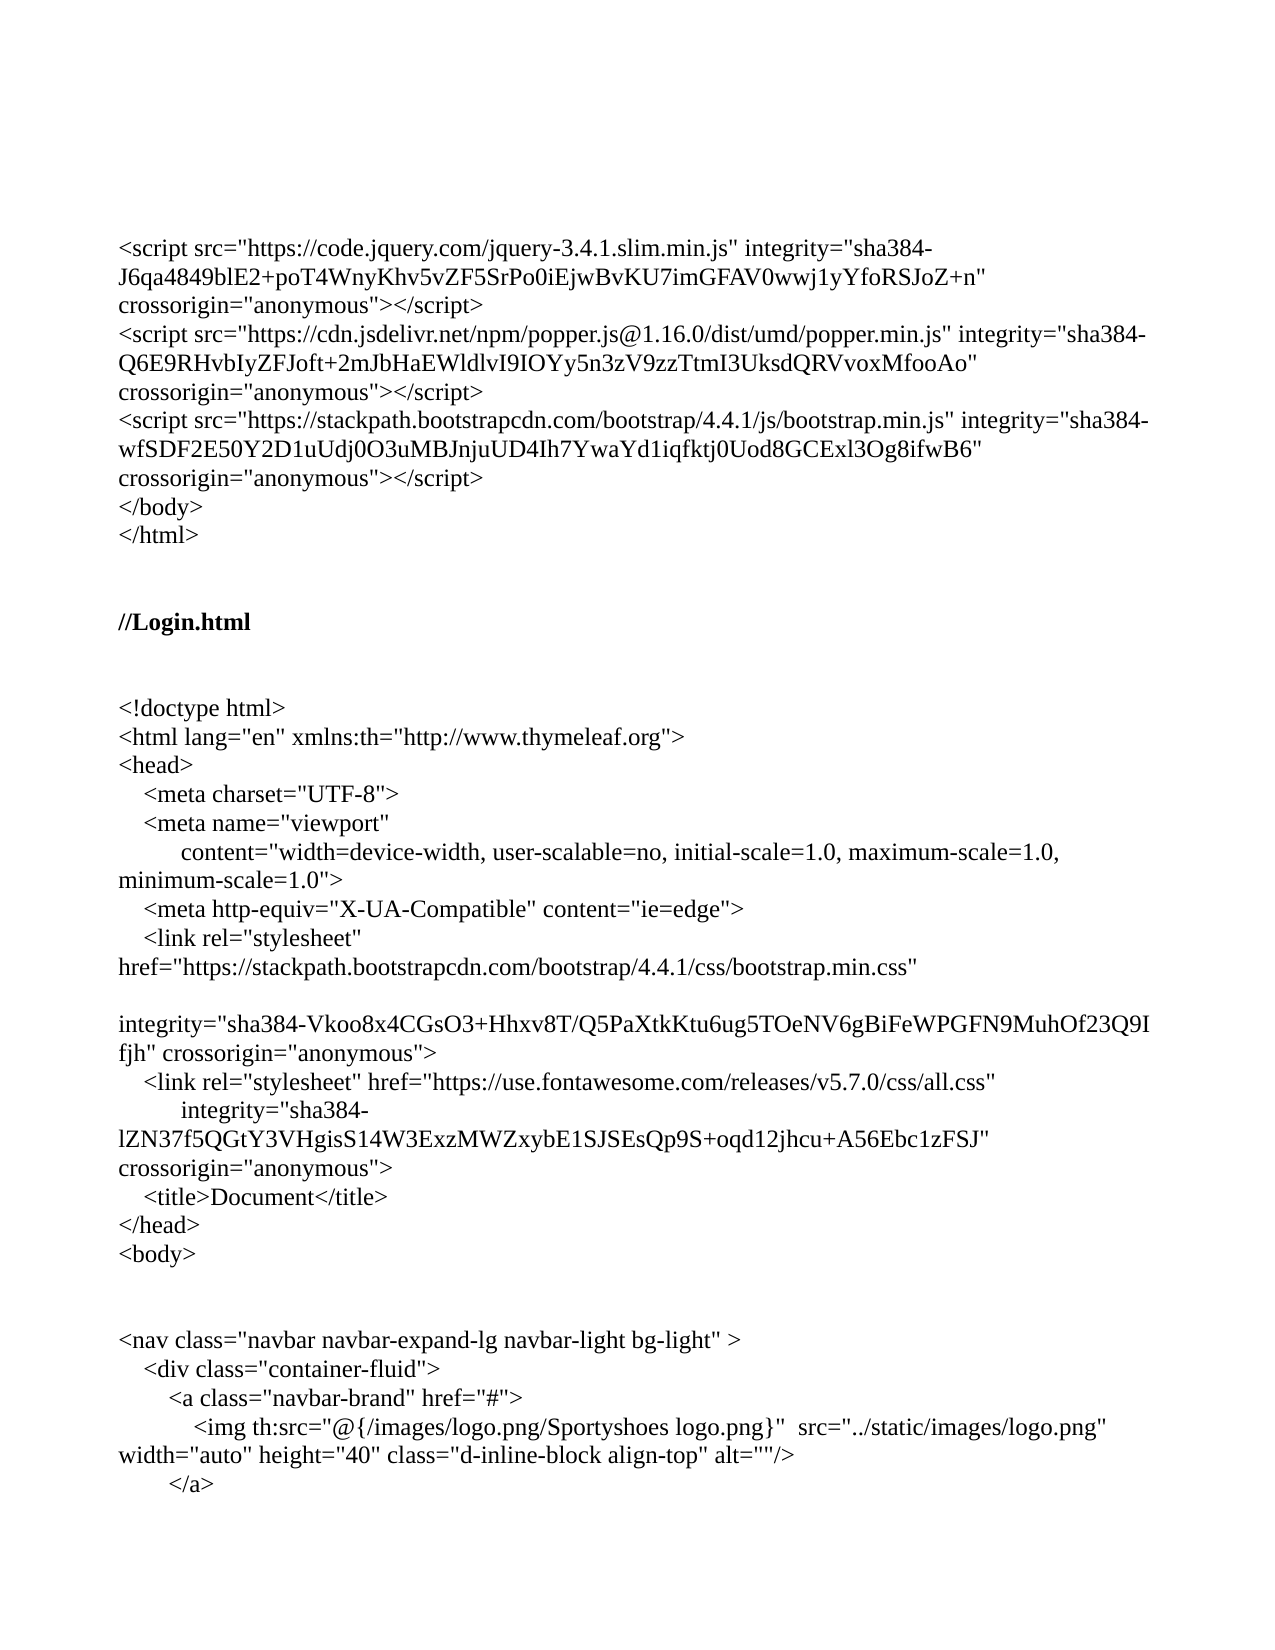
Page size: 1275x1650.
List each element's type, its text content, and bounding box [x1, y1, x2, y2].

text <nav class="navbar navbar-expand-lg navbar-light bg-light" > [118, 1326, 1157, 1354]
text <head> [118, 751, 1157, 779]
text //Login.html [118, 607, 1157, 636]
text <a class="navbar-brand" href="#"> [118, 1383, 1157, 1412]
text </head> [118, 1211, 1157, 1239]
text <script src="https://cdn.jsdelivr.net/npm/popper.js@1.16.0/dist/umd/popper.min.js" integrity="sha384-Q6E9RHvbIyZFJoft+2mJbHaEWldlvI9IOYy5n3zV9zzTtmI3UksdQRVvoxMfooAo" crossorigin="anonymous"></script> [118, 319, 1157, 406]
text integrity="sha384-lZN37f5QGtY3VHgisS14W3ExzMWZxybE1SJSEsQp9S+oqd12jhcu+A56Ebc1zFSJ" crossorigin="anonymous"> [118, 1096, 1157, 1182]
text <link rel="stylesheet" href="https://stackpath.bootstrapcdn.com/bootstrap/4.4.1/css/bootstrap.min.css" [118, 923, 1157, 981]
text <script src="https://code.jquery.com/jquery-3.4.1.slim.min.js" integrity="sha384-J6qa4849blE2+poT4WnyKhv5vZF5SrPo0iEjwBvKU7imGFAV0wwj1yYfoRSJoZ+n" crossorigin="anonymous"></script> [118, 233, 1157, 319]
text <meta name="viewport" [118, 808, 1157, 837]
text <img th:src="@{/images/logo.png/Sportyshoes logo.png}" src="../static/images/logo.png" width="auto" height="40" class="d-inline-block align-top" alt=""/> [118, 1412, 1157, 1469]
text </body> [118, 492, 1157, 521]
text <title>Document</title> [118, 1182, 1157, 1211]
text integrity="sha384-Vkoo8x4CGsO3+Hhxv8T/Q5PaXtkKtu6ug5TOeNV6gBiFeWPGFN9MuhOf23Q9Ifjh" crossorigin="anonymous"> [118, 981, 1157, 1067]
text <meta charset="UTF-8"> [118, 779, 1157, 808]
text </html> [118, 521, 1157, 549]
text <body> [118, 1239, 1157, 1268]
text <div class="container-fluid"> [118, 1354, 1157, 1383]
text content="width=device-width, user-scalable=no, initial-scale=1.0, maximum-scale=1.0, minimum-scale=1.0"> [118, 837, 1157, 894]
text <!doctype html> [118, 693, 1157, 722]
text <link rel="stylesheet" href="https://use.fontawesome.com/releases/v5.7.0/css/all.css" [118, 1067, 1157, 1096]
text </a> [118, 1469, 1157, 1498]
text <script src="https://stackpath.bootstrapcdn.com/bootstrap/4.4.1/js/bootstrap.min.js" integrity="sha384-wfSDF2E50Y2D1uUdj0O3uMBJnjuUD4Ih7YwaYd1iqfktj0Uod8GCExl3Og8ifwB6" crossorigin="anonymous"></script> [118, 406, 1157, 492]
text <html lang="en" xmlns:th="http://www.thymeleaf.org"> [118, 722, 1157, 751]
text <meta http-equiv="X-UA-Compatible" content="ie=edge"> [118, 894, 1157, 923]
